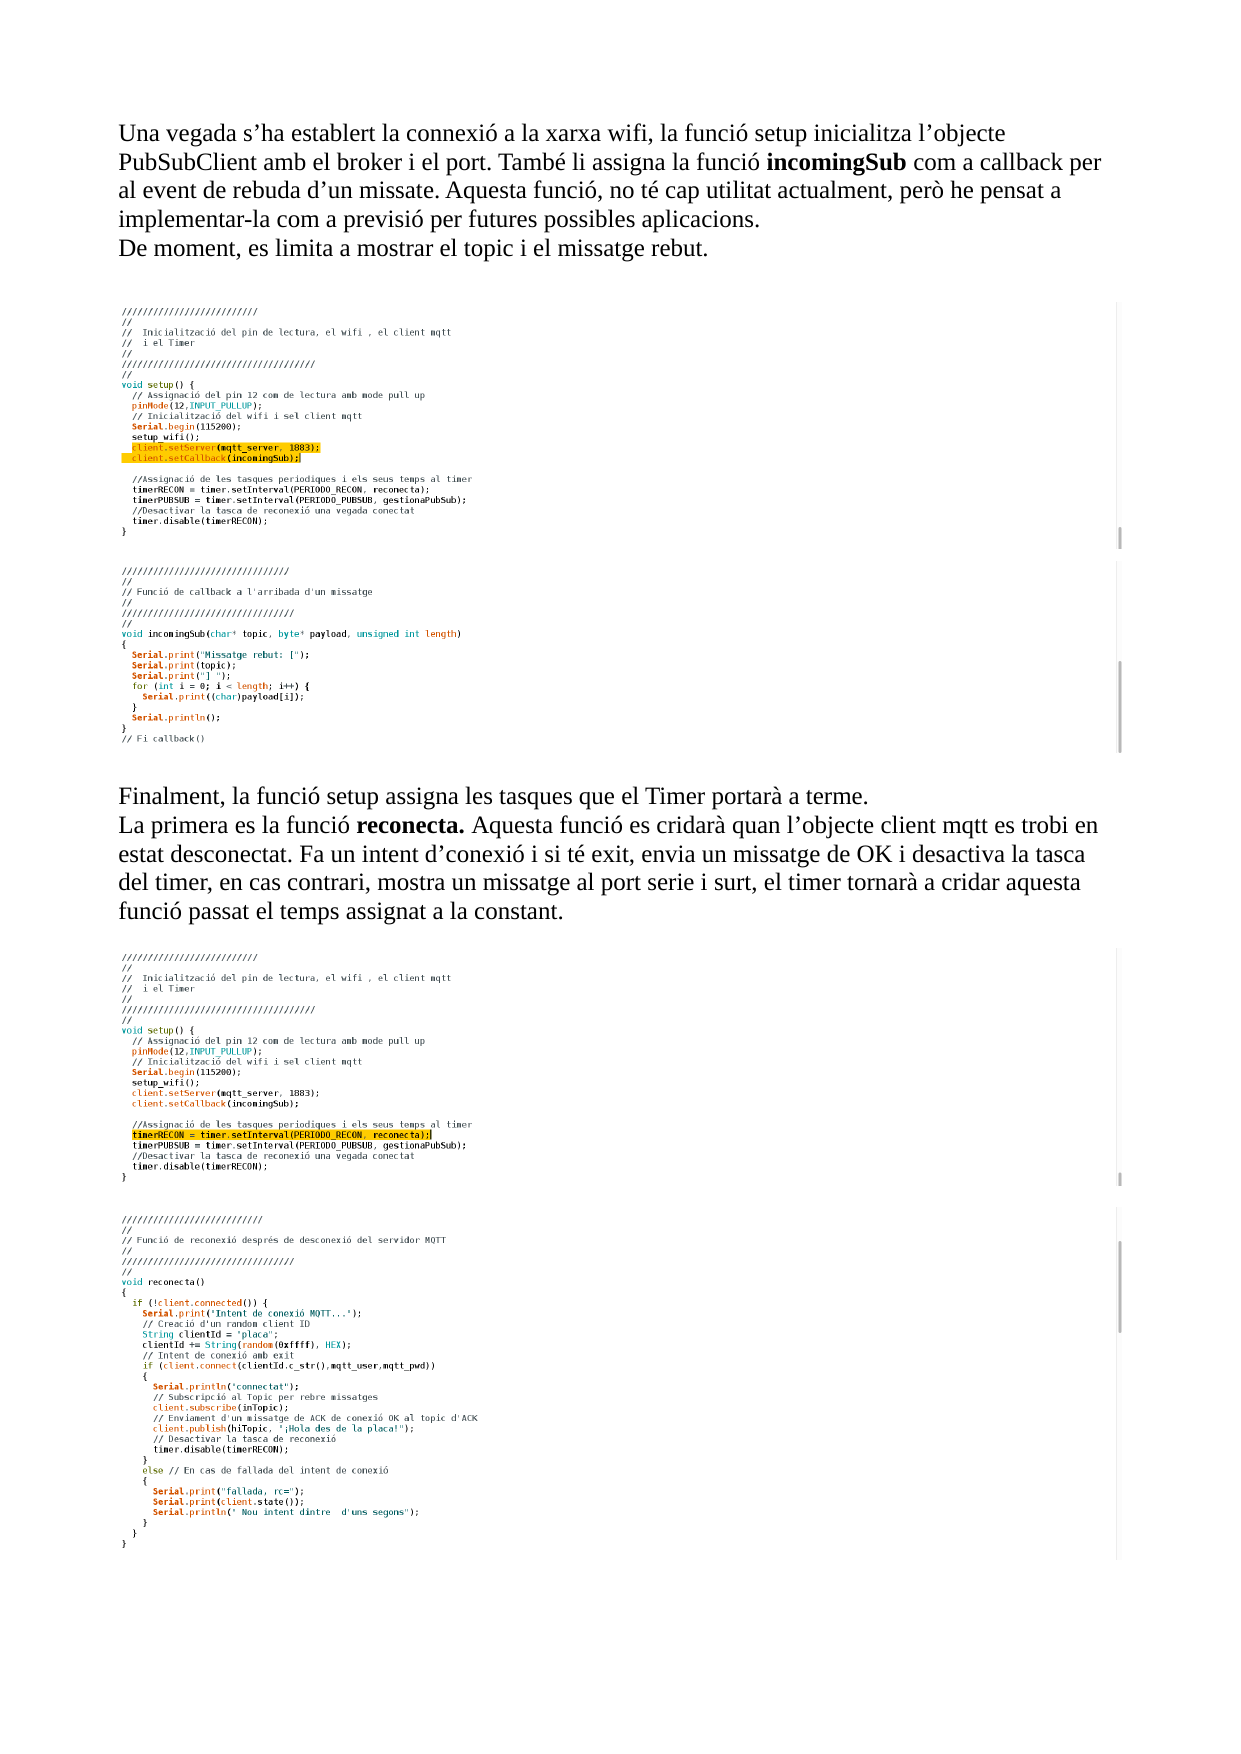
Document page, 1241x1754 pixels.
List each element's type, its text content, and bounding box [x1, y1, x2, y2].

text Finalment, la funció setup assigna les tasques que el Timer portarà a terme. [118, 781, 1122, 810]
text De moment, es limita a mostrar el topic i el missatge rebut. [118, 233, 1122, 262]
picture [118, 561, 1123, 753]
picture [118, 948, 1123, 1186]
text La primera es la funció reconecta. Aquesta funció es cridarà quan l’objecte client mqtt es trobi en estat desconectat. Fa un intent d’conexió i si té exit, envia un missatge de OK i desactiva la tasca del timer, en cas contrari, mostra un missatge al port serie i surt, el timer tornarà a cridar aquesta funció passat el temps assignat a la constant. [118, 810, 1122, 925]
picture [118, 1207, 1123, 1560]
picture [118, 302, 1123, 549]
text Una vegada s’ha establert la connexió a la xarxa wifi, la funció setup inicialitza l’objecte PubSubClient amb el broker i el port. També li assigna la funció incomingSub com a callback per al event de rebuda d’un missate. Aquesta funció, no té cap utilitat actualment, però he pensat a implementar-la com a previsió per futures possibles aplicacions. [118, 118, 1122, 233]
